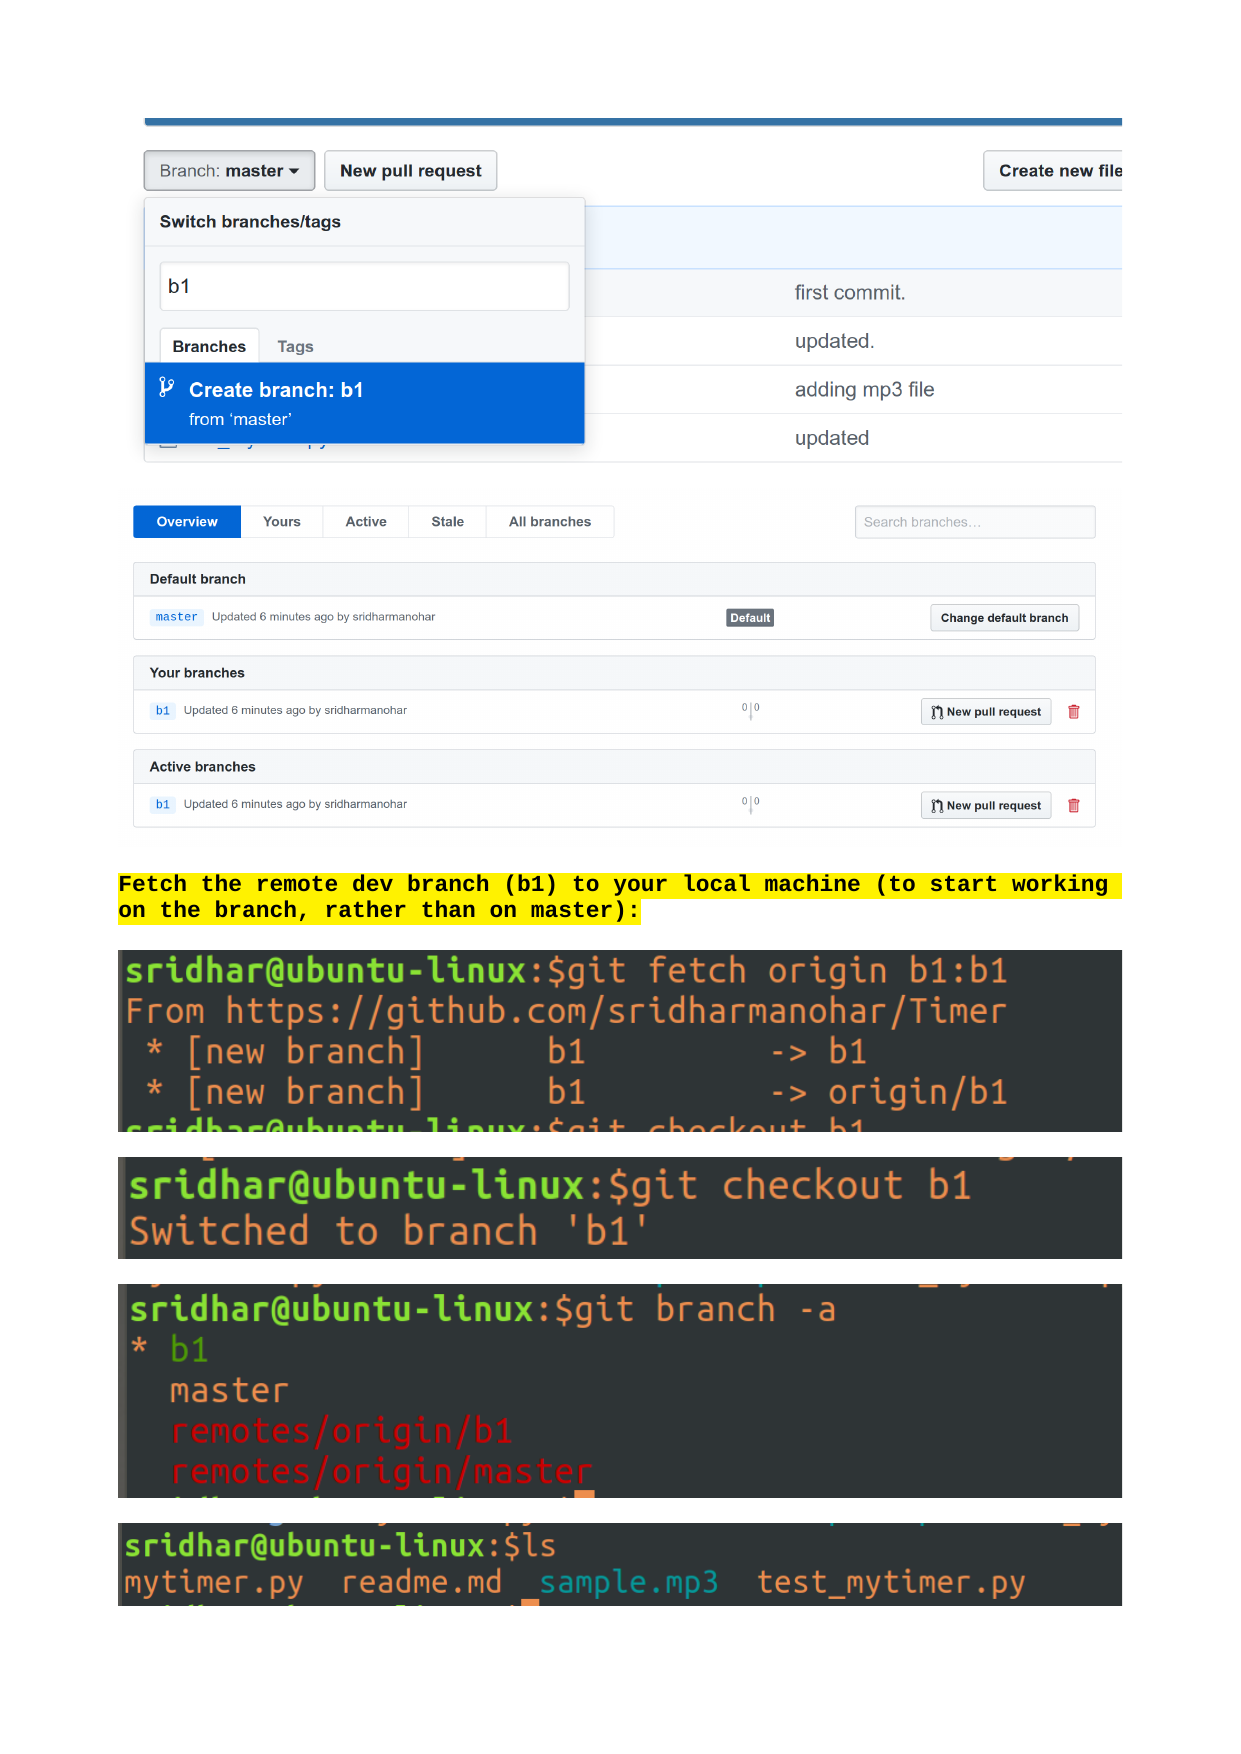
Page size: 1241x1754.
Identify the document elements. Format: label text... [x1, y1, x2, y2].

picture [118, 1157, 1123, 1259]
picture [118, 488, 1123, 847]
text Fetch the remote dev branch (b1) to your local machine (to start working on the branch, rather than on master): [118, 873, 1122, 925]
picture [118, 1284, 1123, 1498]
picture [118, 950, 1123, 1132]
picture [118, 1523, 1123, 1606]
picture [118, 118, 1123, 463]
